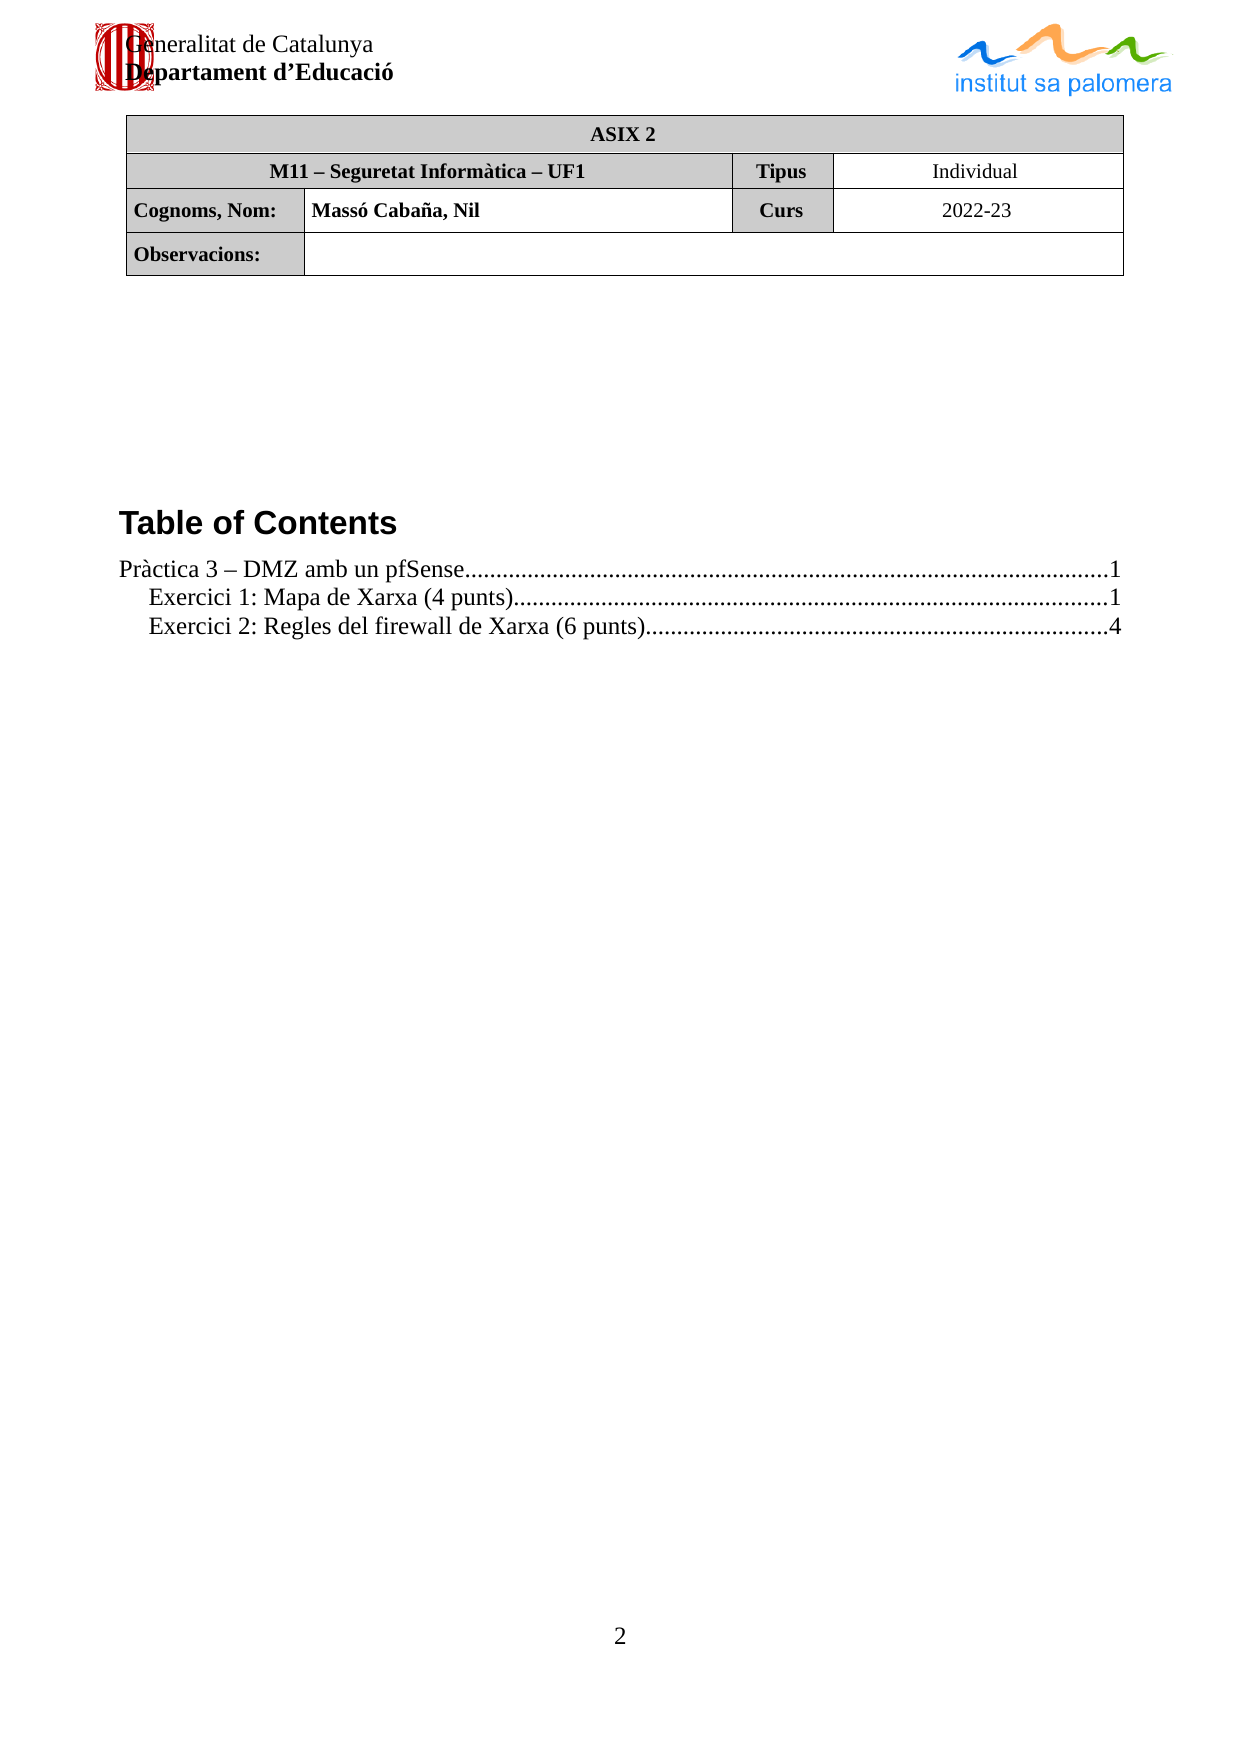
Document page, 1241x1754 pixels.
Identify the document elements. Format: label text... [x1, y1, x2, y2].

text Exercici 1: Mapa de Xarxa (4 punts) 1 [148, 582, 1121, 611]
picture [93, 21, 155, 93]
text Exercici 2: Regles del firewall de Xarxa (6 punts) 4 [148, 611, 1121, 640]
picture [948, 21, 1177, 100]
text Pràctica 3 – DMZ amb un pfSense 1 [119, 554, 1121, 582]
subtitle Table of Contents [119, 503, 1121, 541]
